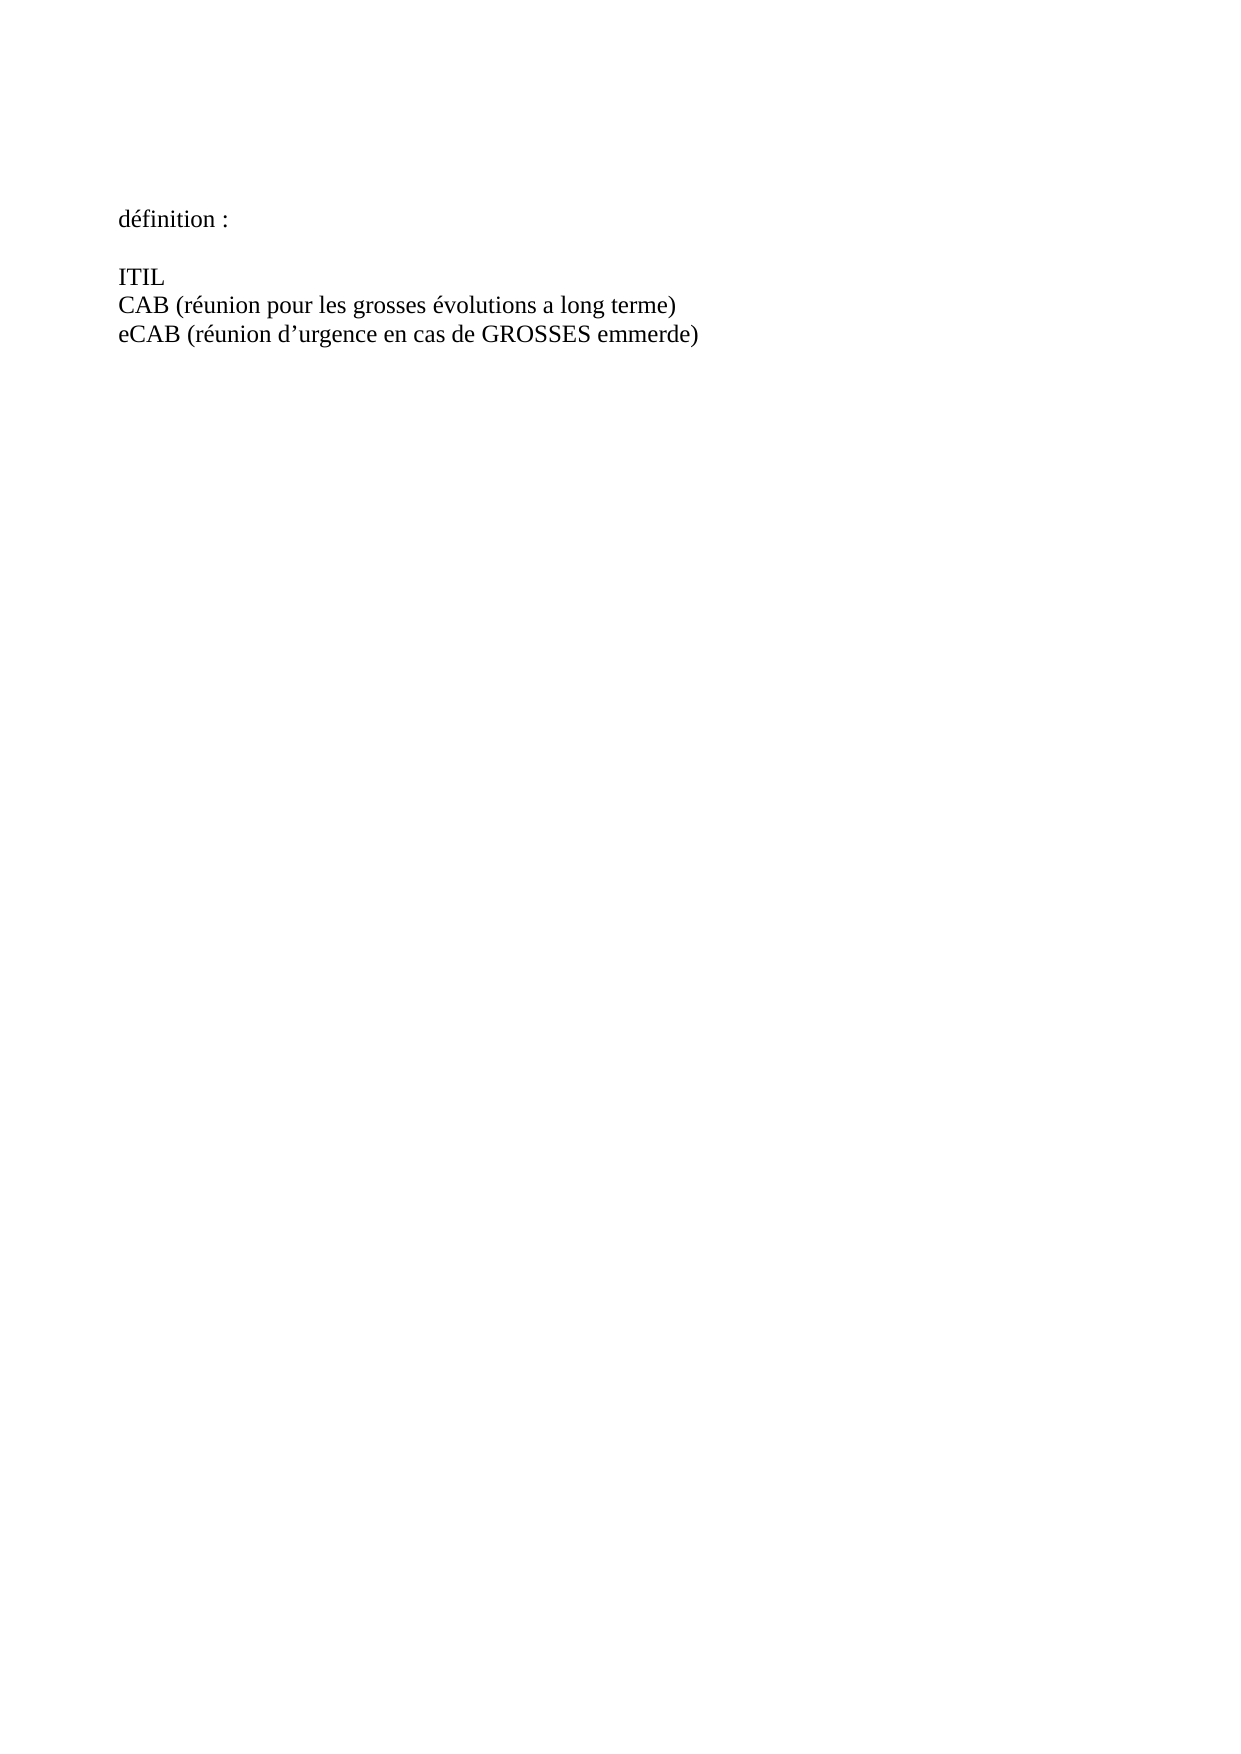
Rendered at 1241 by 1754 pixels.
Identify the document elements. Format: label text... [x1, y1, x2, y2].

text CAB (réunion pour les grosses évolutions a long terme) [118, 291, 1122, 319]
text eCAB (réunion d’urgence en cas de GROSSES emmerde) [118, 319, 1122, 348]
text ITIL [118, 262, 1122, 291]
text définition : [118, 204, 1122, 233]
